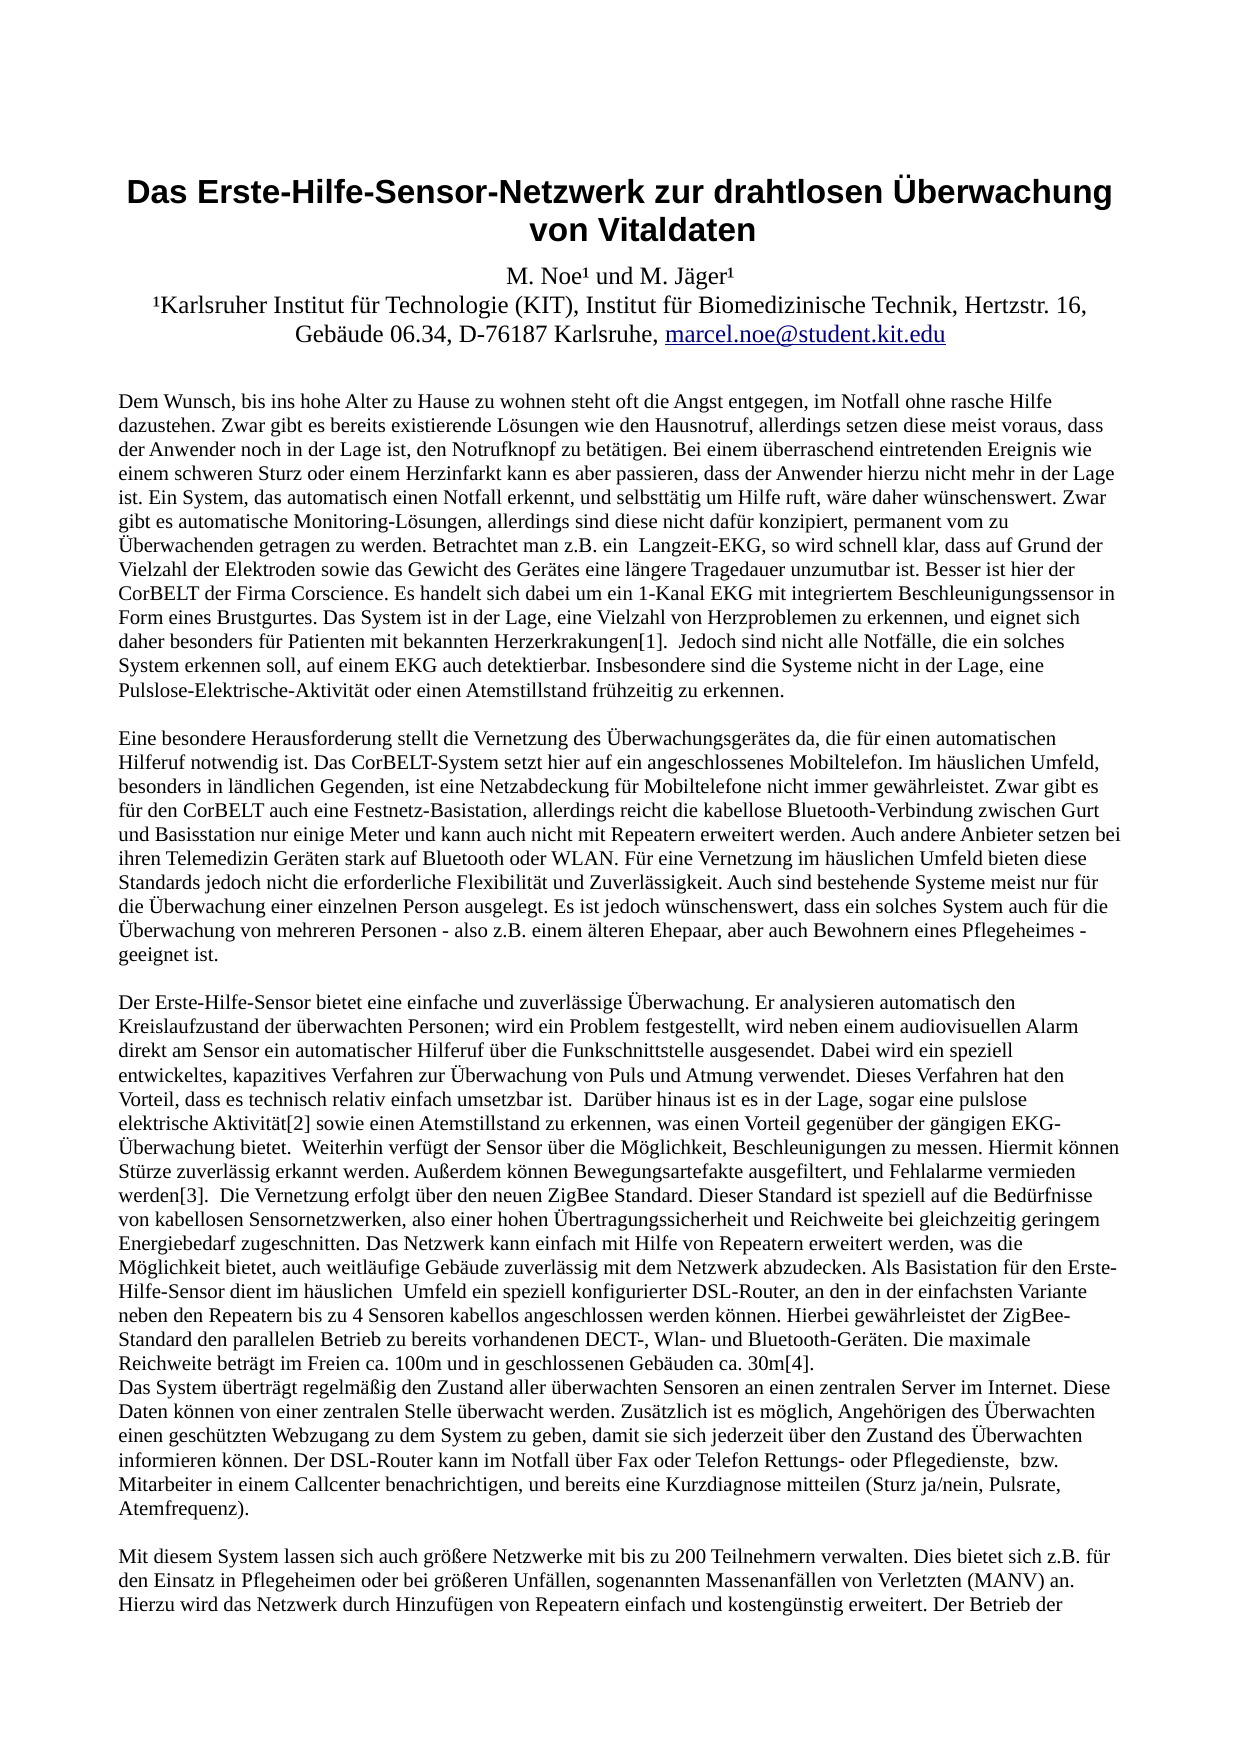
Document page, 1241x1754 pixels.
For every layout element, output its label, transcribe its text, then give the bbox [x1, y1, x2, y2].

subtitle Das Erste-Hilfe-Sensor-Netzwerk zur drahtlosen Überwachung von Vitaldaten [118, 172, 1122, 249]
text Der Erste-Hilfe-Sensor bietet eine einfache und zuverlässige Überwachung. Er analysieren automatisch den Kreislaufzustand der überwachten Personen; wird ein Problem festgestellt, wird neben einem audiovisuellen Alarm direkt am Sensor ein automatischer Hilferuf über die Funkschnittstelle ausgesendet. Dabei wird ein speziell entwickeltes, kapazitives Verfahren zur Überwachung von Puls und Atmung verwendet. Dieses Verfahren hat den Vorteil, dass es technisch relativ einfach umsetzbar ist. Darüber hinaus ist es in der Lage, sogar eine pulslose elektrische Aktivität[2] sowie einen Atemstillstand zu erkennen, was einen Vorteil gegenüber der gängigen EKG-Überwachung bietet. Weiterhin verfügt der Sensor über die Möglichkeit, Beschleunigungen zu messen. Hiermit können Stürze zuverlässig erkannt werden. Außerdem können Bewegungsartefakte ausgefiltert, und Fehlalarme vermieden werden[3]. Die Vernetzung erfolgt über den neuen ZigBee Standard. Dieser Standard ist speziell auf die Bedürfnisse von kabellosen Sensornetzwerken, also einer hohen Übertragungssicherheit und Reichweite bei gleichzeitig geringem Energiebedarf zugeschnitten. Das Netzwerk kann einfach mit Hilfe von Repeatern erweitert werden, was die Möglichkeit bietet, auch weitläufige Gebäude zuverlässig mit dem Netzwerk abzudecken. Als Basistation für den Erste-Hilfe-Sensor dient im häuslichen Umfeld ein speziell konfigurierter DSL-Router, an den in der einfachsten Variante neben den Repeatern bis zu 4 Sensoren kabellos angeschlossen werden können. Hierbei gewährleistet der ZigBee-Standard den parallelen Betrieb zu bereits vorhandenen DECT-, Wlan- und Bluetooth-Geräten. Die maximale Reichweite beträgt im Freien ca. 100m und in geschlossenen Gebäuden ca. 30m[4]. [118, 990, 1122, 1375]
text Dem Wunsch, bis ins hohe Alter zu Hause zu wohnen steht oft die Angst entgegen, im Notfall ohne rasche Hilfe dazustehen. Zwar gibt es bereits existierende Lösungen wie den Hausnotruf, allerdings setzen diese meist voraus, dass der Anwender noch in der Lage ist, den Notrufknopf zu betätigen. Bei einem überraschend eintretenden Ereignis wie einem schweren Sturz oder einem Herzinfarkt kann es aber passieren, dass der Anwender hierzu nicht mehr in der Lage ist. Ein System, das automatisch einen Notfall erkennt, und selbsttätig um Hilfe ruft, wäre daher wünschenswert. Zwar gibt es automatische Monitoring-Lösungen, allerdings sind diese nicht dafür konzipiert, permanent vom zu Überwachenden getragen zu werden. Betrachtet man z.B. ein Langzeit-EKG, so wird schnell klar, dass auf Grund der Vielzahl der Elektroden sowie das Gewicht des Gerätes eine längere Tragedauer unzumutbar ist. Besser ist hier der CorBELT der Firma Corscience. Es handelt sich dabei um ein 1-Kanal EKG mit integriertem Beschleunigungssensor in Form eines Brustgurtes. Das System ist in der Lage, eine Vielzahl von Herzproblemen zu erkennen, und eignet sich daher besonders für Patienten mit bekannten Herzerkrakungen[1]. Jedoch sind nicht alle Notfälle, die ein solches System erkennen soll, auf einem EKG auch detektierbar. Insbesondere sind die Systeme nicht in der Lage, eine Pulslose-Elektrische-Aktivität oder einen Atemstillstand frühzeitig zu erkennen. [118, 389, 1122, 702]
text Eine besondere Herausforderung stellt die Vernetzung des Überwachungsgerätes da, die für einen automatischen Hilferuf notwendig ist. Das CorBELT-System setzt hier auf ein angeschlossenes Mobiltelefon. Im häuslichen Umfeld, besonders in ländlichen Gegenden, ist eine Netzabdeckung für Mobiltelefone nicht immer gewährleistet. Zwar gibt es für den CorBELT auch eine Festnetz-Basistation, allerdings reicht die kabellose Bluetooth-Verbindung zwischen Gurt und Basisstation nur einige Meter und kann auch nicht mit Repeatern erweitert werden. Auch andere Anbieter setzen bei ihren Telemedizin Geräten stark auf Bluetooth oder WLAN. Für eine Vernetzung im häuslichen Umfeld bieten diese Standards jedoch nicht die erforderliche Flexibilität und Zuverlässigkeit. Auch sind bestehende Systeme meist nur für die Überwachung einer einzelnen Person ausgelegt. Es ist jedoch wünschenswert, dass ein solches System auch für die Überwachung von mehreren Personen - also z.B. einem älteren Ehepaar, aber auch Bewohnern eines Pflegeheimes - geeignet ist. [118, 702, 1122, 966]
text Mit diesem System lassen sich auch größere Netzwerke mit bis zu 200 Teilnehmern verwalten. Dies bietet sich z.B. für den Einsatz in Pflegeheimen oder bei größeren Unfällen, sogenannten Massenanfällen von Verletzten (MANV) an. Hierzu wird das Netzwerk durch Hinzufügen von Repeatern einfach und kostengünstig erweitert. Der Betrieb der [118, 1544, 1122, 1616]
text M. Noe¹ und M. Jäger¹ ¹Karlsruher Institut für Technologie (KIT), Institut für Biomedizinische Technik, Hertzstr. 16, Gebäude 06.34, D-76187 Karlsruhe, marcel.noe@student.kit.edu [118, 261, 1122, 347]
text Das System überträgt regelmäßig den Zustand aller überwachten Sensoren an einen zentralen Server im Internet. Diese Daten können von einer zentralen Stelle überwacht werden. Zusätzlich ist es möglich, Angehörigen des Überwachten einen geschützten Webzugang zu dem System zu geben, damit sie sich jederzeit über den Zustand des Überwachten informieren können. Der DSL-Router kann im Notfall über Fax oder Telefon Rettungs- oder Pflegedienste, bzw. Mitarbeiter in einem Callcenter benachrichtigen, und bereits eine Kurzdiagnose mitteilen (Sturz ja/nein, Pulsrate, Atemfrequenz). [118, 1375, 1122, 1520]
